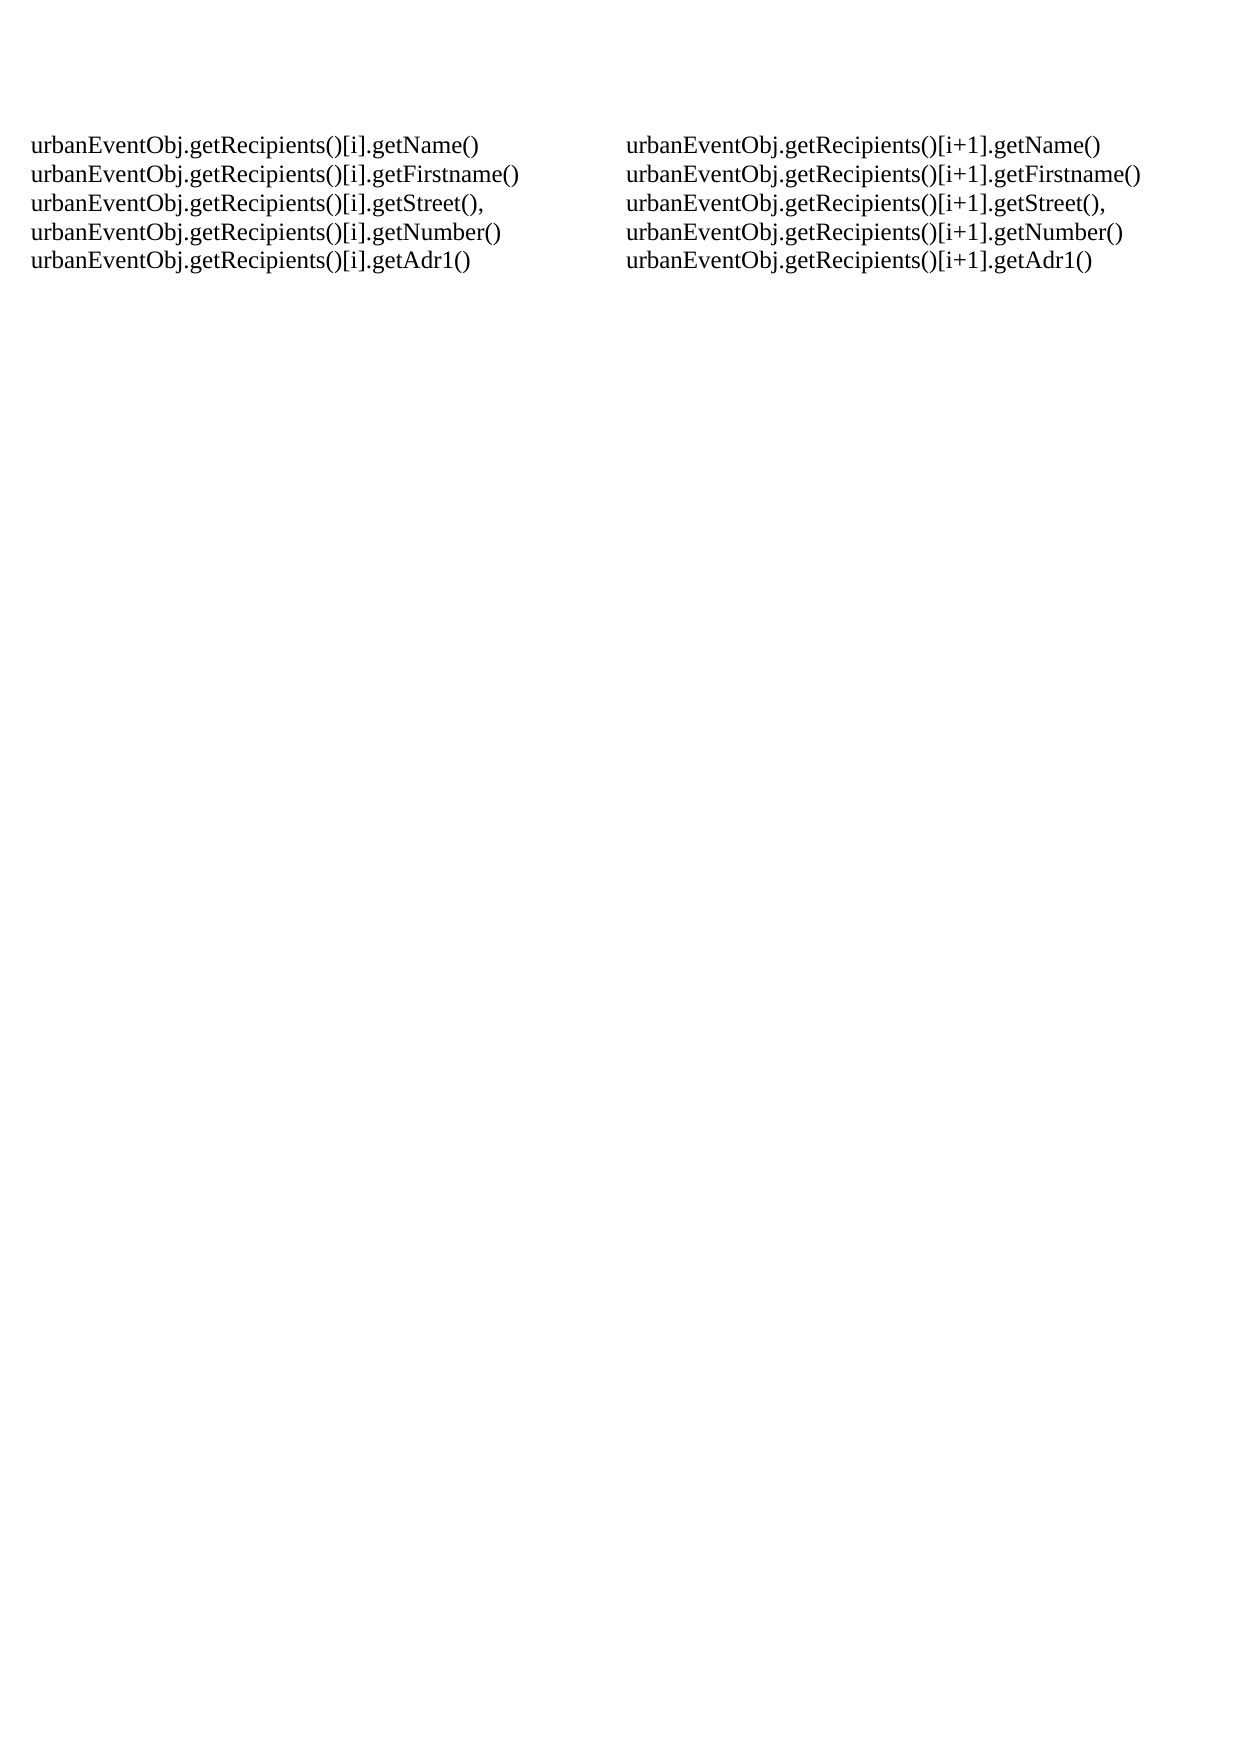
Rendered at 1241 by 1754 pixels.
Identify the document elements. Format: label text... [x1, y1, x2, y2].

table_header urbanEventObj.getRecipients()[i].getName() urbanEventObj.getRecipients()[i].getFirstname() urbanEventObj.getRecipients()[i].getStreet(), urbanEventObj.getRecipients()[i].getNumber() urbanEventObj.getRecipients()[i].getAdr1() [25, 99, 620, 306]
table_header urbanEventObj.getRecipients()[i+1].getName() urbanEventObj.getRecipients()[i+1].getFirstname() urbanEventObj.getRecipients()[i+1].getStreet(), urbanEventObj.getRecipients()[i+1].getNumber() urbanEventObj.getRecipients()[i+1].getAdr1() [620, 99, 1215, 306]
